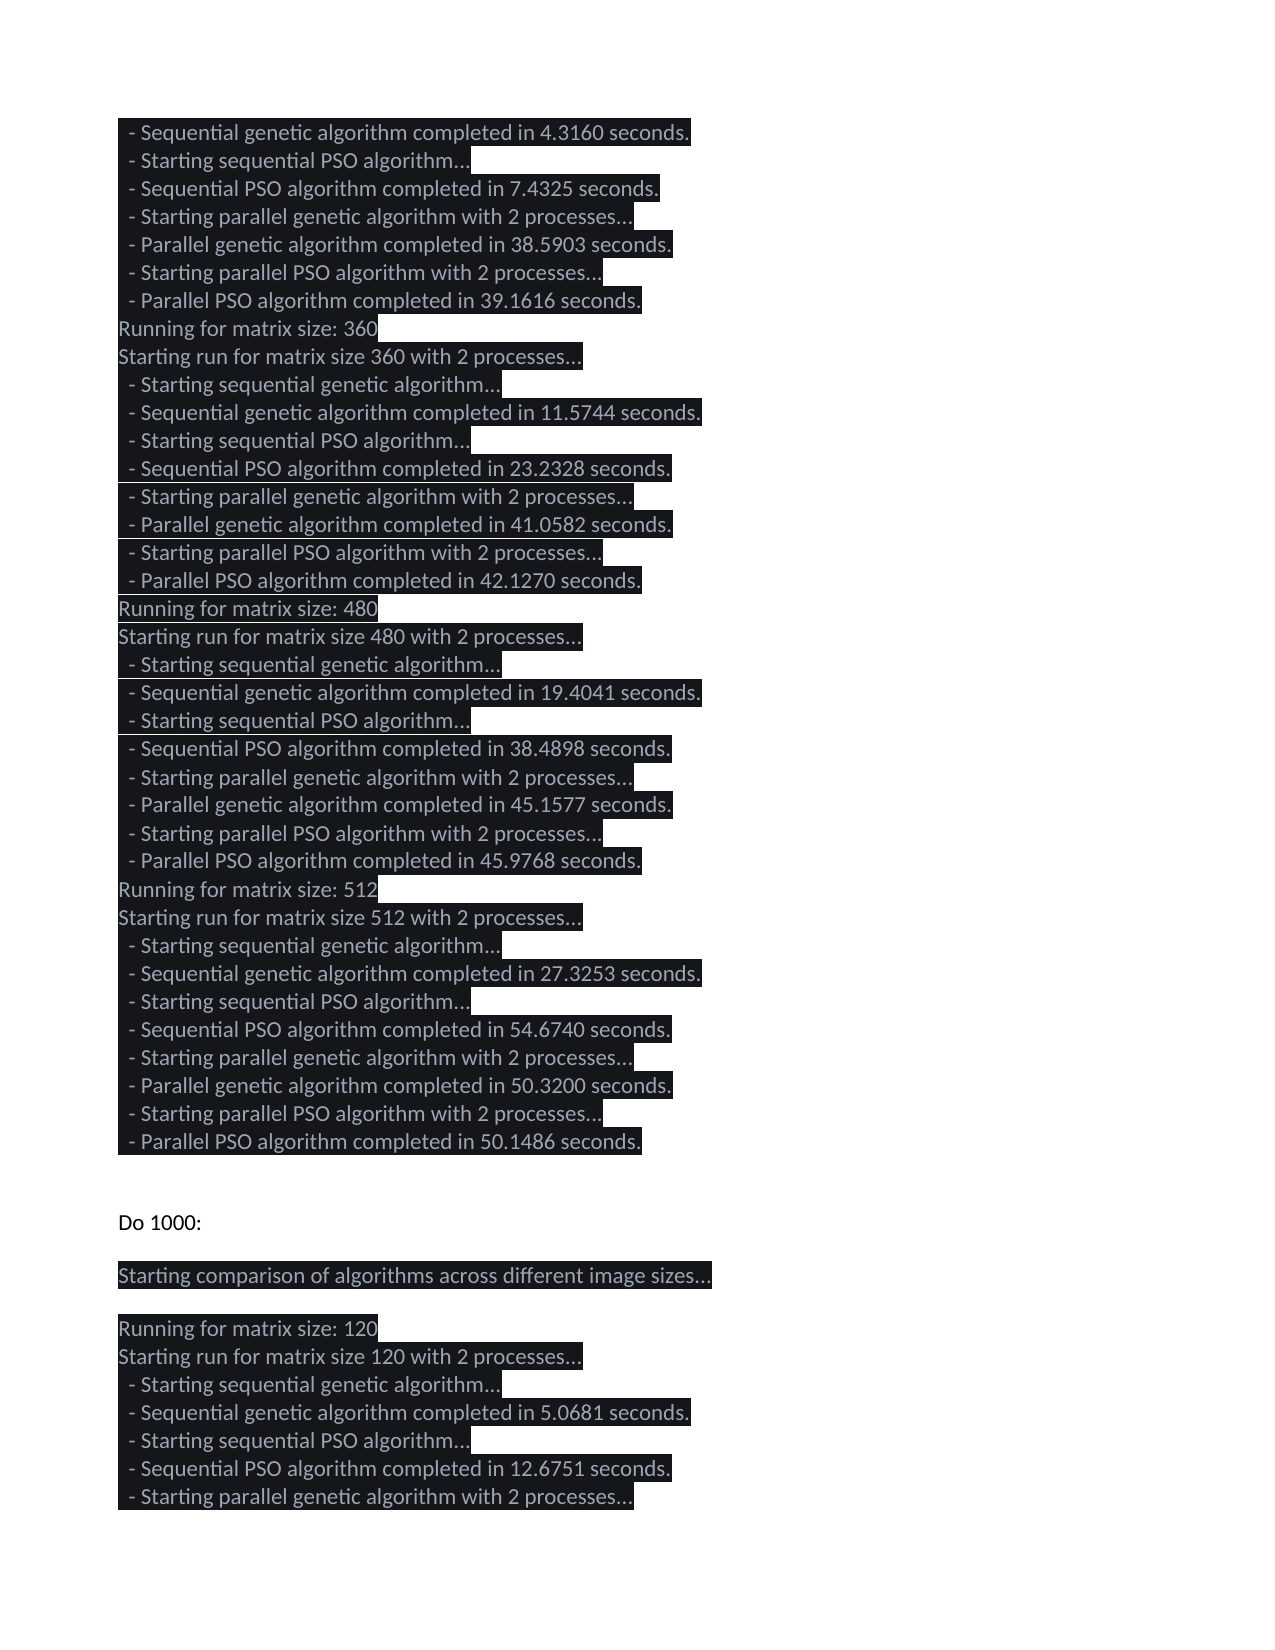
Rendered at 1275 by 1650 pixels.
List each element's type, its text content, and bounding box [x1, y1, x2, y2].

text - Sequential PSO algorithm completed in 7.4325 seconds. [118, 174, 1157, 202]
text - Sequential PSO algorithm completed in 23.2328 seconds. [118, 454, 1157, 482]
text - Starting parallel PSO algorithm with 2 processes... [118, 258, 1157, 286]
text - Parallel PSO algorithm completed in 39.1616 seconds. [118, 286, 1157, 314]
text Starting run for matrix size 360 with 2 processes... [118, 342, 1157, 370]
text - Starting sequential PSO algorithm... [118, 987, 1157, 1015]
text - Starting parallel PSO algorithm with 2 processes... [118, 538, 1157, 566]
text Running for matrix size: 360 [118, 314, 1157, 342]
text - Starting parallel genetic algorithm with 2 processes... [118, 482, 1157, 510]
text Starting run for matrix size 512 with 2 processes... [118, 903, 1157, 931]
text Running for matrix size: 480 [118, 594, 1157, 622]
text - Starting sequential PSO algorithm... [118, 1426, 1157, 1454]
text Do 1000: [118, 1208, 1157, 1236]
text - Starting parallel PSO algorithm with 2 processes... [118, 1099, 1157, 1127]
text - Sequential PSO algorithm completed in 54.6740 seconds. [118, 1015, 1157, 1043]
text - Starting sequential genetic algorithm... [118, 370, 1157, 398]
text - Parallel genetic algorithm completed in 50.3200 seconds. [118, 1071, 1157, 1099]
text - Sequential genetic algorithm completed in 27.3253 seconds. [118, 959, 1157, 987]
text - Sequential genetic algorithm completed in 11.5744 seconds. [118, 398, 1157, 426]
text - Sequential genetic algorithm completed in 5.0681 seconds. [118, 1398, 1157, 1426]
text - Parallel PSO algorithm completed in 45.9768 seconds. [118, 847, 1157, 875]
text - Parallel genetic algorithm completed in 45.1577 seconds. [118, 791, 1157, 819]
text - Parallel genetic algorithm completed in 41.0582 seconds. [118, 510, 1157, 538]
text - Sequential genetic algorithm completed in 4.3160 seconds. [118, 118, 1157, 146]
text - Starting sequential PSO algorithm... [118, 707, 1157, 734]
text - Starting sequential genetic algorithm... [118, 651, 1157, 678]
text Starting run for matrix size 480 with 2 processes... [118, 622, 1157, 651]
text - Parallel PSO algorithm completed in 42.1270 seconds. [118, 566, 1157, 594]
text - Sequential genetic algorithm completed in 19.4041 seconds. [118, 678, 1157, 707]
text Running for matrix size: 512 [118, 875, 1157, 903]
text - Parallel PSO algorithm completed in 50.1486 seconds. [118, 1127, 1157, 1155]
text - Starting parallel genetic algorithm with 2 processes... [118, 202, 1157, 230]
text - Starting parallel genetic algorithm with 2 processes... [118, 1043, 1157, 1071]
text - Sequential PSO algorithm completed in 38.4898 seconds. [118, 734, 1157, 763]
text Running for matrix size: 120 [118, 1314, 1157, 1342]
text - Starting sequential genetic algorithm... [118, 931, 1157, 959]
text - Starting sequential genetic algorithm... [118, 1370, 1157, 1398]
text - Starting parallel genetic algorithm with 2 processes... [118, 1482, 1157, 1510]
text - Starting parallel PSO algorithm with 2 processes... [118, 819, 1157, 847]
text - Starting sequential PSO algorithm... [118, 146, 1157, 174]
text Starting run for matrix size 120 with 2 processes... [118, 1342, 1157, 1370]
text - Sequential PSO algorithm completed in 12.6751 seconds. [118, 1454, 1157, 1482]
text - Starting parallel genetic algorithm with 2 processes... [118, 763, 1157, 791]
text - Starting sequential PSO algorithm... [118, 426, 1157, 454]
text Starting comparison of algorithms across different image sizes... [118, 1261, 1157, 1289]
text - Parallel genetic algorithm completed in 38.5903 seconds. [118, 230, 1157, 258]
